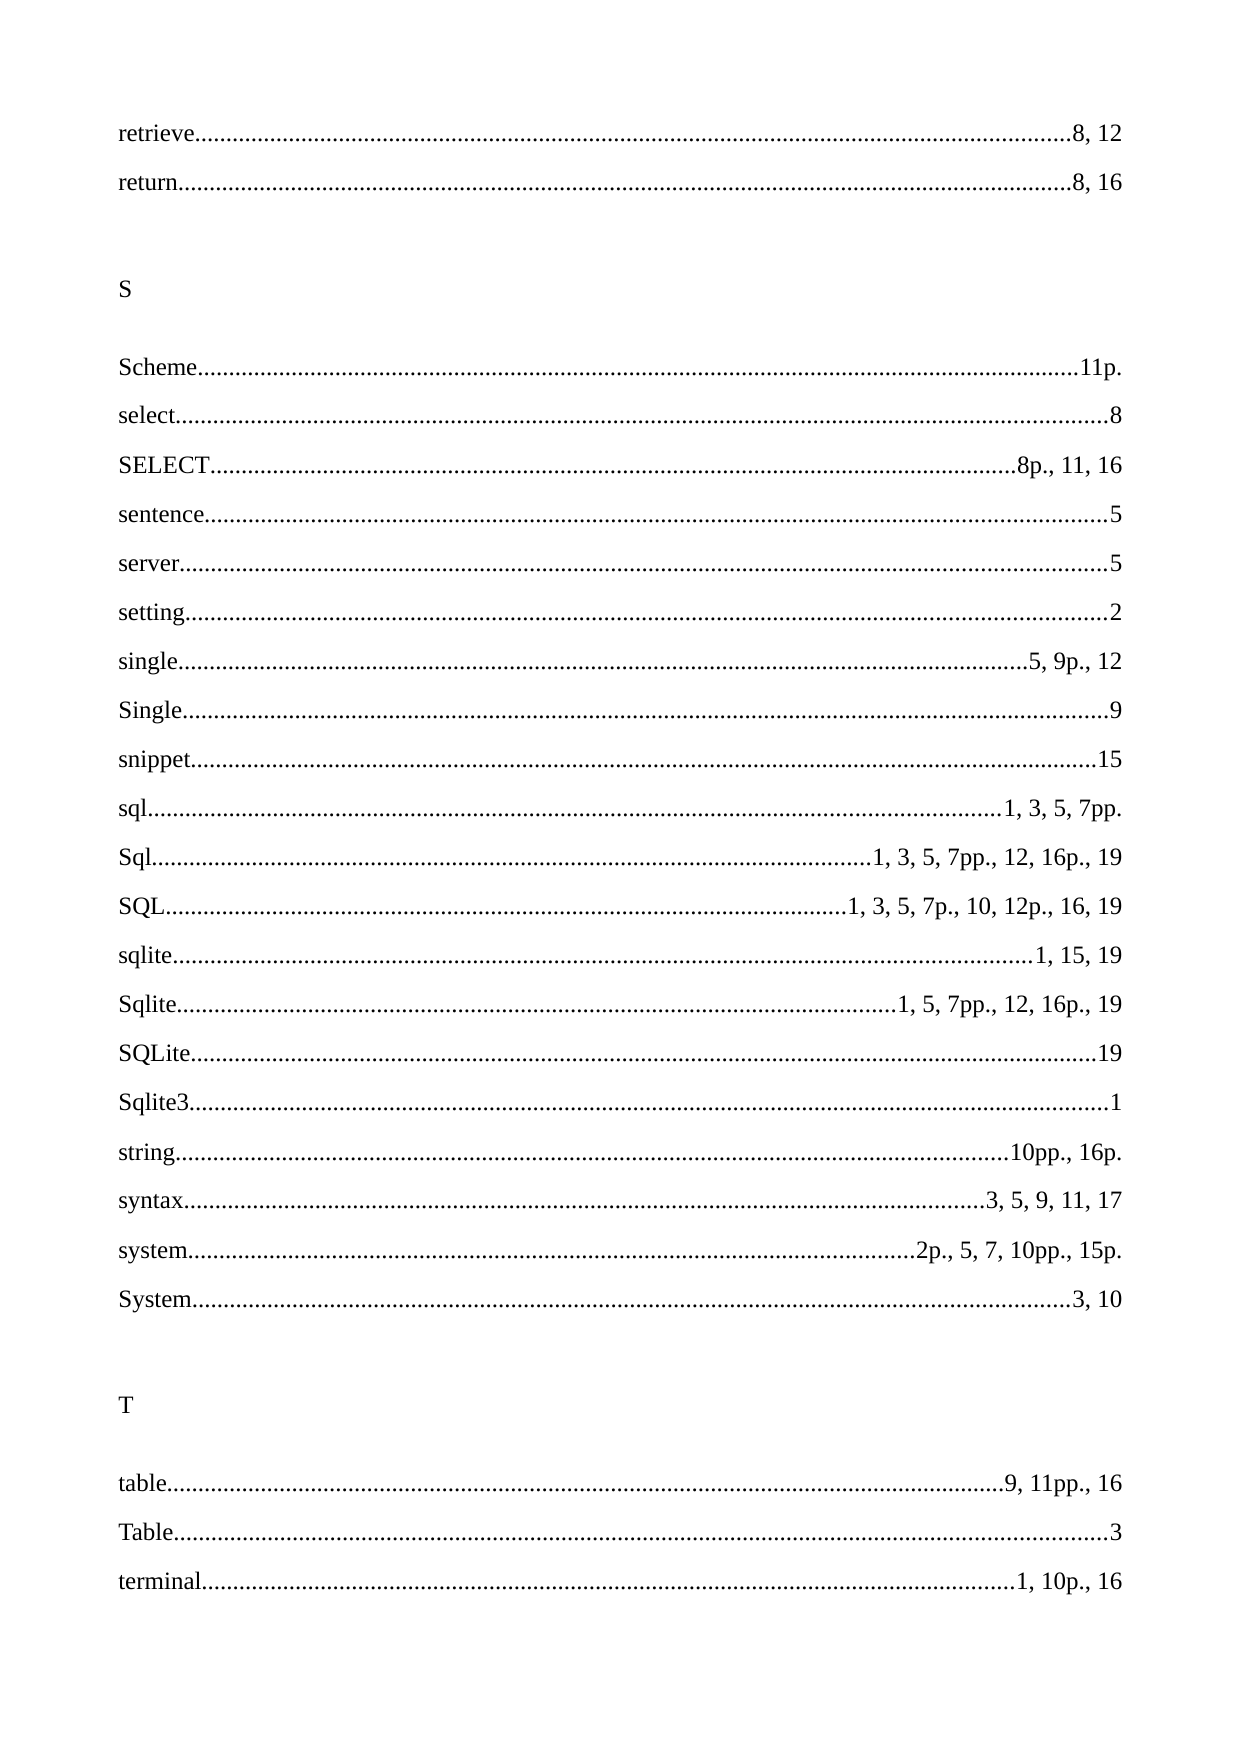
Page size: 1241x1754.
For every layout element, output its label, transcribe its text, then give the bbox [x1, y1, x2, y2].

text Single 9 [118, 695, 1122, 724]
text sqlite 1, 15, 19 [118, 940, 1122, 969]
text T [118, 1390, 1122, 1419]
text select 8 [118, 401, 1122, 429]
text system 2p., 5, 7, 10pp., 15p. [118, 1235, 1122, 1263]
text sql 1, 3, 5, 7pp. [118, 793, 1122, 822]
text single 5, 9p., 12 [118, 646, 1122, 675]
text sentence 5 [118, 499, 1122, 527]
text string 10pp., 16p. [118, 1137, 1122, 1165]
text SQL 1, 3, 5, 7p., 10, 12p., 16, 19 [118, 891, 1122, 920]
text SQLite 19 [118, 1038, 1122, 1067]
text Scheme 11p. [118, 352, 1122, 380]
text S [118, 274, 1122, 302]
text Table 3 [118, 1517, 1122, 1546]
text retrieve 8, 12 [118, 118, 1122, 147]
text return 8, 16 [118, 167, 1122, 196]
text System 3, 10 [118, 1284, 1122, 1312]
text SELECT 8p., 11, 16 [118, 450, 1122, 478]
text snippet 15 [118, 744, 1122, 773]
text setting 2 [118, 597, 1122, 626]
text table 9, 11pp., 16 [118, 1468, 1122, 1497]
text Sqlite 1, 5, 7pp., 12, 16p., 19 [118, 989, 1122, 1018]
text server 5 [118, 548, 1122, 577]
text terminal 1, 10p., 16 [118, 1566, 1122, 1595]
text Sql 1, 3, 5, 7pp., 12, 16p., 19 [118, 842, 1122, 871]
text syntax 3, 5, 9, 11, 17 [118, 1186, 1122, 1214]
text Sqlite3 1 [118, 1087, 1122, 1116]
